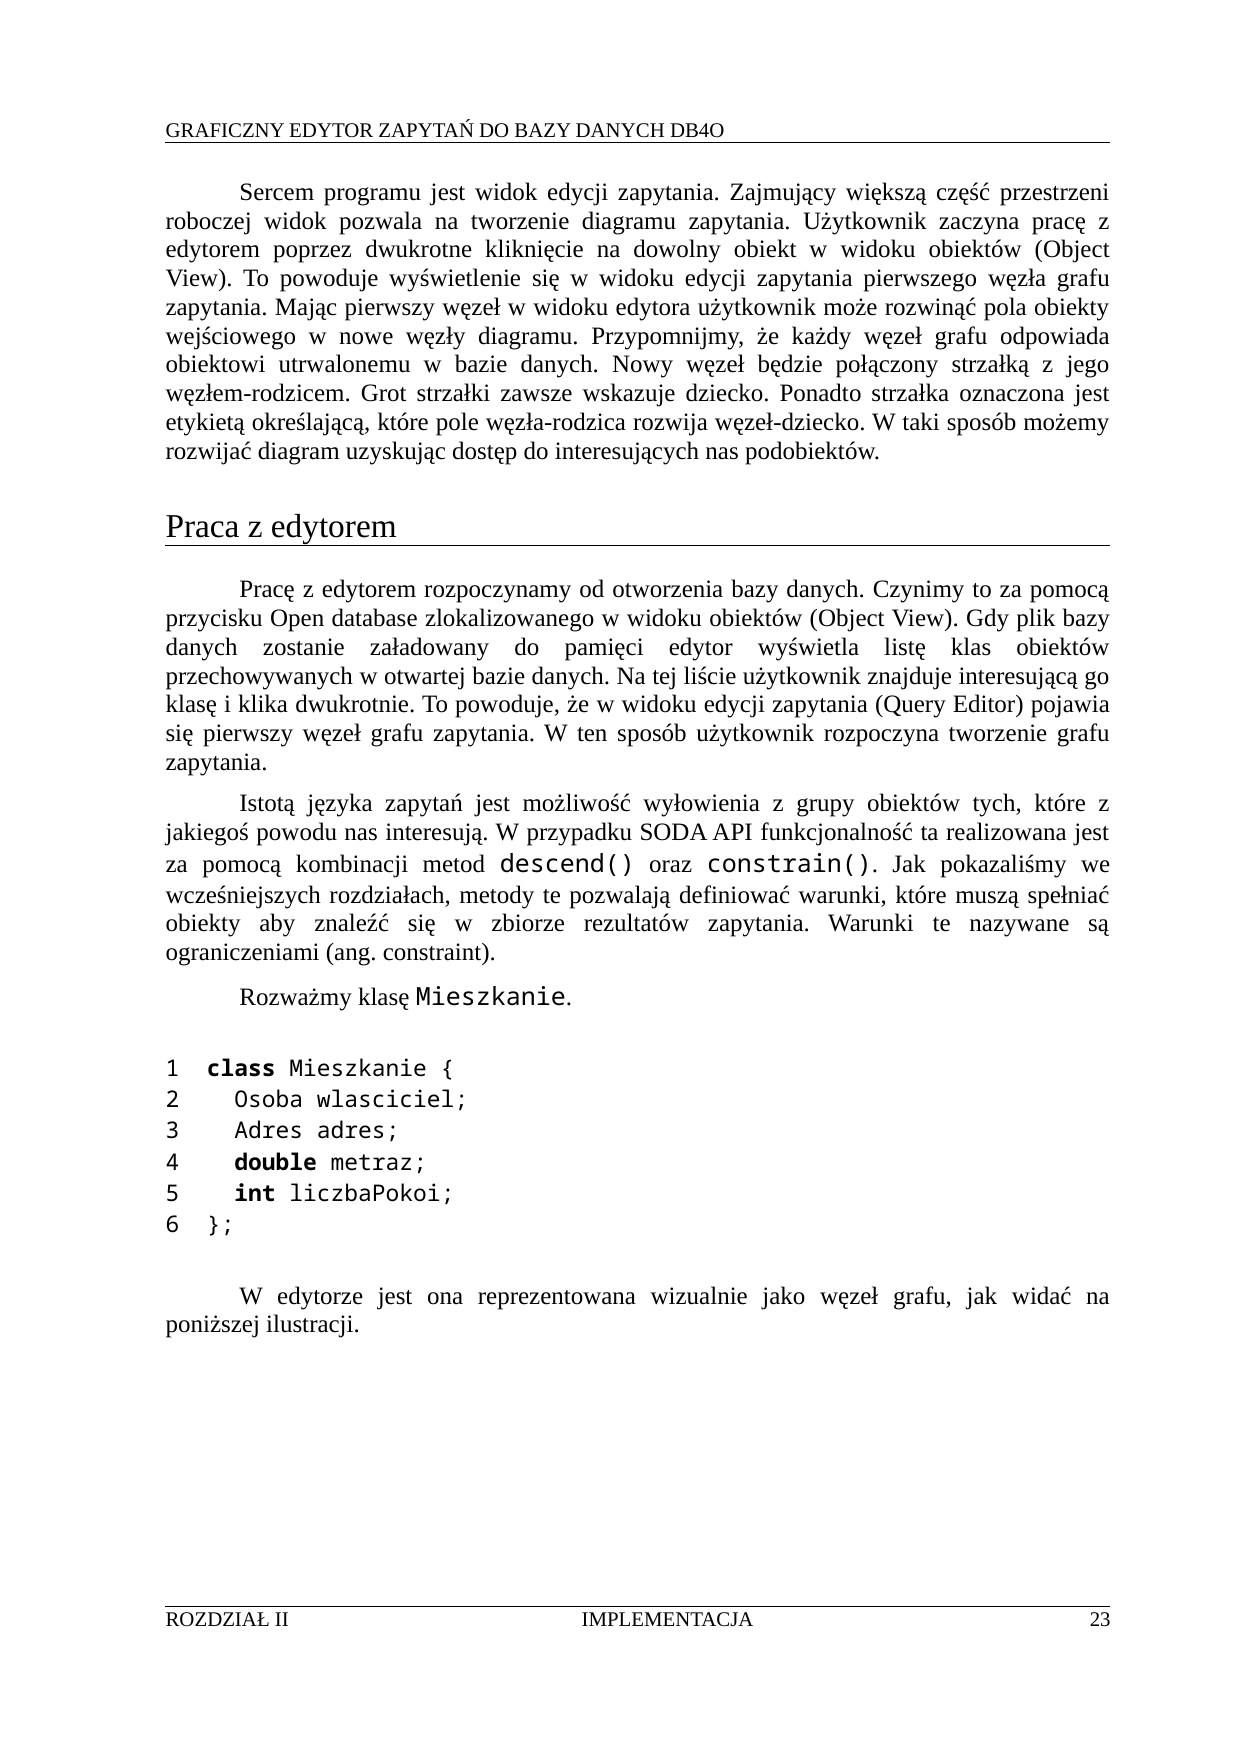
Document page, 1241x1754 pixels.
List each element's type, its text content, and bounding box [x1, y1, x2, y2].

text Istotą języka zapytań jest możliwość wyłowienia z grupy obiektów tych, które z jakiegoś powodu nas interesują. W przypadku SODA API funkcjonalność ta realizowana jest za pomocą kombinacji metod descend() oraz constrain(). Jak pokazaliśmy we wcześniejszych rozdziałach, metody te pozwalają definiować warunki, które muszą spełniać obiekty aby znaleźć się w zbiorze rezultatów zapytania. Warunki te nazywane są ograniczeniami (ang. constraint). [165, 788, 1110, 966]
text 5 int liczbaPokoi; [165, 1177, 1110, 1208]
text 6 }; [165, 1208, 1110, 1239]
subtitle Praca z edytorem [165, 507, 1110, 545]
text W edytorze jest ona reprezentowana wizualnie jako węzeł grafu, jak widać na poniższej ilustracji. [165, 1281, 1110, 1338]
text 2 Osoba wlasciciel; [165, 1083, 1110, 1114]
text 3 Adres adres; [165, 1114, 1110, 1146]
text 1 class Mieszkanie { [165, 1052, 1110, 1083]
text Rozważmy klasę Mieszkanie. [165, 978, 1110, 1013]
text Sercem programu jest widok edycji zapytania. Zajmujący większą część przestrzeni roboczej widok pozwala na tworzenie diagramu zapytania. Użytkownik zaczyna pracę z edytorem poprzez dwukrotne kliknięcie na dowolny obiekt w widoku obiektów (Object View). To powoduje wyświetlenie się w widoku edycji zapytania pierwszego węzła grafu zapytania. Mając pierwszy węzeł w widoku edytora użytkownik może rozwinąć pola obiekty wejściowego w nowe węzły diagramu. Przypomnijmy, że każdy węzeł grafu odpowiada obiektowi utrwalonemu w bazie danych. Nowy węzeł będzie połączony strzałką z jego węzłem-rodzicem. Grot strzałki zawsze wskazuje dziecko. Ponadto strzałka oznaczona jest etykietą określającą, które pole węzła-rodzica rozwija węzeł-dziecko. W taki sposób możemy rozwijać diagram uzyskując dostęp do interesujących nas podobiektów. [165, 177, 1110, 464]
text 4 double metraz; [165, 1146, 1110, 1177]
text Pracę z edytorem rozpoczynamy od otworzenia bazy danych. Czynimy to za pomocą przycisku Open database zlokalizowanego w widoku obiektów (Object View). Gdy plik bazy danych zostanie załadowany do pamięci edytor wyświetla listę klas obiektów przechowywanych w otwartej bazie danych. Na tej liście użytkownik znajduje interesującą go klasę i klika dwukrotnie. To powoduje, że w widoku edycji zapytania (Query Editor) pojawia się pierwszy węzeł grafu zapytania. W ten sposób użytkownik rozpoczyna tworzenie grafu zapytania. [165, 574, 1110, 776]
